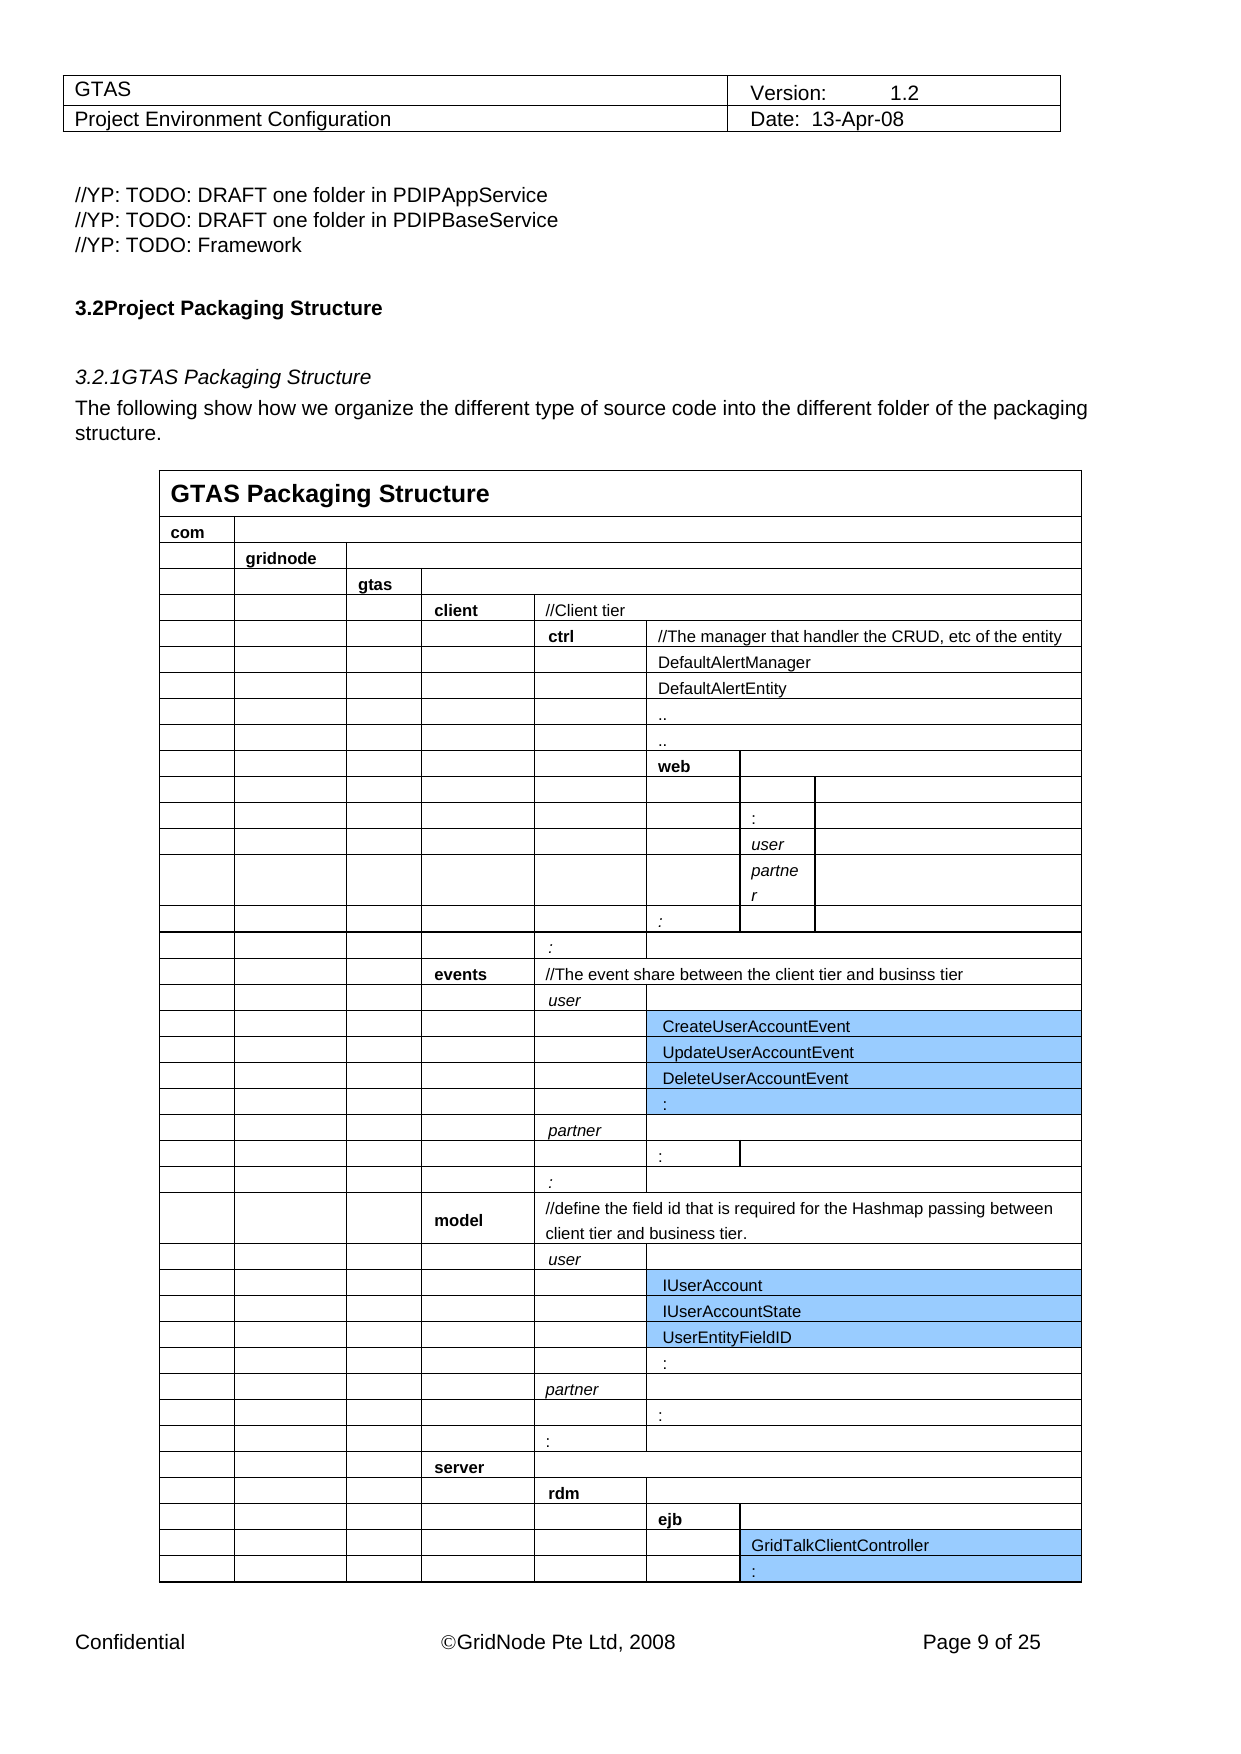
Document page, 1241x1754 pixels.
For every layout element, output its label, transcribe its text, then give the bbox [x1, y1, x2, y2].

table_cell [160, 1452, 234, 1477]
table_cell [422, 777, 534, 802]
table_cell [160, 1063, 234, 1088]
text The following show how we organize the different type of source code into the different folder of the packaging structure. [75, 395, 1165, 445]
table_cell [422, 1167, 534, 1192]
table_cell model [422, 1193, 534, 1243]
table_cell [347, 1063, 421, 1088]
table_cell [347, 829, 421, 854]
table_cell [347, 543, 1081, 568]
subtitle Project Packaging Structure [75, 295, 1165, 320]
table_cell [347, 777, 421, 802]
table_cell rdm [535, 1478, 646, 1503]
table_cell [160, 1089, 234, 1114]
table_cell [535, 1141, 646, 1166]
table_cell [422, 1400, 534, 1425]
table_cell [235, 803, 346, 828]
table_cell [235, 1452, 346, 1477]
table_cell [535, 1504, 646, 1529]
table_cell [235, 1167, 346, 1192]
table_cell [160, 985, 234, 1009]
table_cell [347, 1193, 421, 1243]
table_cell [535, 699, 646, 724]
table_cell [422, 1348, 534, 1373]
table_cell [647, 1478, 1081, 1503]
table_cell [347, 673, 421, 698]
table_cell DeleteUserAccountEvent [647, 1063, 1081, 1088]
text //YP: TODO: DRAFT one folder in PDIPAppService [75, 182, 1165, 207]
table_cell [235, 1322, 346, 1347]
table_cell [347, 803, 421, 828]
table_cell [535, 906, 646, 931]
table_cell [422, 1270, 534, 1295]
table_cell [235, 699, 346, 724]
table_cell [235, 751, 346, 776]
table_cell [160, 803, 234, 828]
table_cell [422, 1478, 534, 1503]
table_cell [741, 906, 814, 931]
table_cell [422, 1556, 534, 1581]
table_cell [535, 1322, 646, 1347]
table_cell partner [535, 1115, 646, 1140]
table_cell [535, 1556, 646, 1581]
table_cell IUserAccountState [647, 1296, 1081, 1321]
table_cell [235, 1426, 346, 1451]
table_cell [160, 1556, 234, 1581]
table_cell CreateUserAccountEvent [647, 1011, 1081, 1036]
table_cell partner [741, 855, 814, 905]
table_cell [535, 1089, 646, 1114]
table_cell [235, 1478, 346, 1503]
table_cell [422, 621, 534, 646]
table_cell [235, 1504, 346, 1529]
table_cell [422, 1141, 534, 1166]
table_cell [535, 1400, 646, 1425]
table_cell .. [647, 725, 1081, 750]
table_cell [160, 673, 234, 698]
table_cell [816, 829, 1081, 854]
table_cell [535, 777, 646, 802]
table_cell [422, 933, 534, 957]
table_cell [535, 1452, 1081, 1477]
table_cell [647, 1244, 1081, 1269]
table_cell DefaultAlertManager [647, 647, 1081, 672]
table_cell [235, 1089, 346, 1114]
table_cell [235, 1115, 346, 1140]
table_cell [422, 751, 534, 776]
table_cell [422, 1244, 534, 1269]
table_cell [235, 1244, 346, 1269]
table_cell [422, 803, 534, 828]
table_cell [647, 1167, 1081, 1192]
table_cell [647, 985, 1081, 1009]
table_cell [347, 699, 421, 724]
table_cell GridTalkClientController [741, 1530, 1081, 1555]
table_cell [235, 1141, 346, 1166]
table_cell [647, 829, 739, 854]
table_cell : [647, 1089, 1081, 1114]
table_cell [816, 777, 1081, 802]
table_cell [235, 1193, 346, 1243]
table_cell [235, 1374, 346, 1399]
table_cell //define the field id that is required for the Hashmap passing between client tier and business tier. [535, 1193, 1081, 1243]
table_cell .. [647, 699, 1081, 724]
table_cell [535, 1348, 646, 1373]
table_cell //The event share between the client tier and businss tier [535, 959, 1081, 983]
table_cell gridnode [235, 543, 346, 568]
table_cell [347, 933, 421, 957]
table_cell [647, 1374, 1081, 1399]
table_cell [160, 1270, 234, 1295]
table_cell user [741, 829, 814, 854]
table_cell [647, 803, 739, 828]
table_cell [160, 1374, 234, 1399]
table_cell [535, 673, 646, 698]
table_cell [235, 621, 346, 646]
table_cell [347, 906, 421, 931]
table_cell [235, 1400, 346, 1425]
table_cell [535, 1063, 646, 1088]
table_cell [741, 751, 1081, 776]
table_cell [160, 1504, 234, 1529]
table_cell [160, 1400, 234, 1425]
table_cell [816, 855, 1081, 905]
table_cell UserEntityFieldID [647, 1322, 1081, 1347]
table_cell [535, 1270, 646, 1295]
table_cell [647, 855, 739, 905]
text //YP: TODO: Framework [75, 232, 1165, 257]
table_cell DefaultAlertEntity [647, 673, 1081, 698]
table_cell [347, 751, 421, 776]
table_cell [160, 543, 234, 568]
table_cell [535, 751, 646, 776]
table_cell [235, 1348, 346, 1373]
table_cell : [741, 803, 814, 828]
table_cell [235, 1037, 346, 1062]
table_cell [347, 1348, 421, 1373]
table_cell [160, 906, 234, 931]
table_cell [160, 959, 234, 983]
table_cell [235, 933, 346, 957]
table_cell [422, 1296, 534, 1321]
table_cell [647, 1530, 739, 1555]
table_cell [422, 1530, 534, 1555]
table_cell [160, 1478, 234, 1503]
table_cell com [160, 517, 234, 542]
table_cell user [535, 1244, 646, 1269]
table_cell [422, 829, 534, 854]
table_cell [422, 699, 534, 724]
table_cell [647, 1115, 1081, 1140]
table_cell [741, 1504, 1081, 1529]
table_cell [347, 1141, 421, 1166]
table_cell [422, 906, 534, 931]
table_cell [347, 595, 421, 620]
table_cell : [535, 1167, 646, 1192]
table_cell [535, 855, 646, 905]
subtitle GTAS Packaging Structure [75, 363, 1165, 388]
table_cell [647, 1426, 1081, 1451]
table_cell ctrl [535, 621, 646, 646]
table_cell [160, 1115, 234, 1140]
table_cell user [535, 985, 646, 1009]
table_cell [422, 1063, 534, 1088]
table_cell web [647, 751, 739, 776]
table_cell [741, 1141, 1081, 1166]
table_cell //The manager that handler the CRUD, etc of the entity [647, 621, 1081, 646]
table_cell [422, 569, 1081, 594]
table_cell [347, 1296, 421, 1321]
table_cell [347, 1244, 421, 1269]
table_cell //Client tier [535, 595, 1081, 620]
text //YP: TODO: DRAFT one folder in PDIPBaseService [75, 207, 1165, 232]
table_cell [160, 1167, 234, 1192]
table_cell [347, 1037, 421, 1062]
table_cell [235, 1556, 346, 1581]
table_cell [535, 1037, 646, 1062]
table_cell [160, 829, 234, 854]
table_cell [160, 647, 234, 672]
table_cell [160, 1348, 234, 1373]
table_cell [235, 855, 346, 905]
table_cell [535, 1296, 646, 1321]
table_cell [535, 1011, 646, 1036]
table_cell : [647, 906, 739, 931]
table_cell [347, 1400, 421, 1425]
table_cell [160, 595, 234, 620]
table_cell [422, 1115, 534, 1140]
table_cell [235, 906, 346, 931]
table_cell [235, 517, 1081, 542]
table_cell [422, 1089, 534, 1114]
table_cell [347, 1270, 421, 1295]
table_cell [235, 1063, 346, 1088]
table_cell [235, 777, 346, 802]
table_cell [160, 1037, 234, 1062]
table_cell [235, 1270, 346, 1295]
table_cell [160, 699, 234, 724]
table_cell [422, 725, 534, 750]
table_cell : [535, 1426, 646, 1451]
table_cell [235, 985, 346, 1009]
table_cell IUserAccount [647, 1270, 1081, 1295]
table_cell ejb [647, 1504, 739, 1529]
table_cell [647, 933, 1081, 957]
table_cell : [741, 1556, 1081, 1581]
table_cell [160, 1141, 234, 1166]
table_cell [160, 725, 234, 750]
table_cell [647, 1556, 739, 1581]
table_cell : [535, 933, 646, 957]
table_cell [160, 1011, 234, 1036]
table_cell [347, 855, 421, 905]
table_cell client [422, 595, 534, 620]
table_cell [816, 906, 1081, 931]
table_cell [235, 647, 346, 672]
table_cell [235, 595, 346, 620]
table_cell [235, 569, 346, 594]
table_cell [535, 1530, 646, 1555]
table_cell : [647, 1348, 1081, 1373]
table_cell [347, 1115, 421, 1140]
table_cell [422, 1426, 534, 1451]
table_cell [347, 1011, 421, 1036]
table_cell [160, 1244, 234, 1269]
table_cell server [422, 1452, 534, 1477]
table_cell [235, 1530, 346, 1555]
table_cell partner [535, 1374, 646, 1399]
table_cell [422, 673, 534, 698]
table_cell [160, 1193, 234, 1243]
table_cell [347, 1556, 421, 1581]
table_cell [347, 985, 421, 1009]
table_cell [347, 725, 421, 750]
table_cell [535, 829, 646, 854]
table_cell [347, 1530, 421, 1555]
table_cell [160, 569, 234, 594]
table_cell [235, 1296, 346, 1321]
table_cell [235, 1011, 346, 1036]
table_cell [347, 1167, 421, 1192]
table_cell [422, 1504, 534, 1529]
table_cell [422, 985, 534, 1009]
table_cell [235, 673, 346, 698]
table_cell [347, 959, 421, 983]
table_cell [741, 777, 814, 802]
table_cell [160, 1530, 234, 1555]
table_cell : [647, 1400, 1081, 1425]
table_cell [347, 1374, 421, 1399]
table_cell [160, 1426, 234, 1451]
table_cell [160, 751, 234, 776]
table_cell [347, 1089, 421, 1114]
table_cell [160, 855, 234, 905]
table_cell [647, 777, 739, 802]
table_cell [422, 1011, 534, 1036]
table_cell : [647, 1141, 739, 1166]
table_cell [235, 725, 346, 750]
table_cell [347, 1478, 421, 1503]
table_cell [347, 1426, 421, 1451]
table_cell [816, 803, 1081, 828]
table_cell [160, 621, 234, 646]
table_cell [347, 621, 421, 646]
table_cell [347, 1322, 421, 1347]
table_cell gtas [347, 569, 421, 594]
table_cell UpdateUserAccountEvent [647, 1037, 1081, 1062]
table_cell [422, 1322, 534, 1347]
table_cell [535, 803, 646, 828]
table_cell [347, 1504, 421, 1529]
table_cell [535, 647, 646, 672]
table_cell [422, 1374, 534, 1399]
table_cell [160, 1322, 234, 1347]
table_cell [347, 1452, 421, 1477]
table_cell [160, 1296, 234, 1321]
table_cell [160, 777, 234, 802]
table_cell events [422, 959, 534, 983]
table_cell [422, 855, 534, 905]
table_cell [235, 959, 346, 983]
table_cell [422, 647, 534, 672]
table_cell [422, 1037, 534, 1062]
table_cell [160, 933, 234, 957]
table_cell [235, 829, 346, 854]
table_cell [535, 725, 646, 750]
table_header GTAS Packaging Structure [160, 471, 1081, 516]
table_cell [347, 647, 421, 672]
